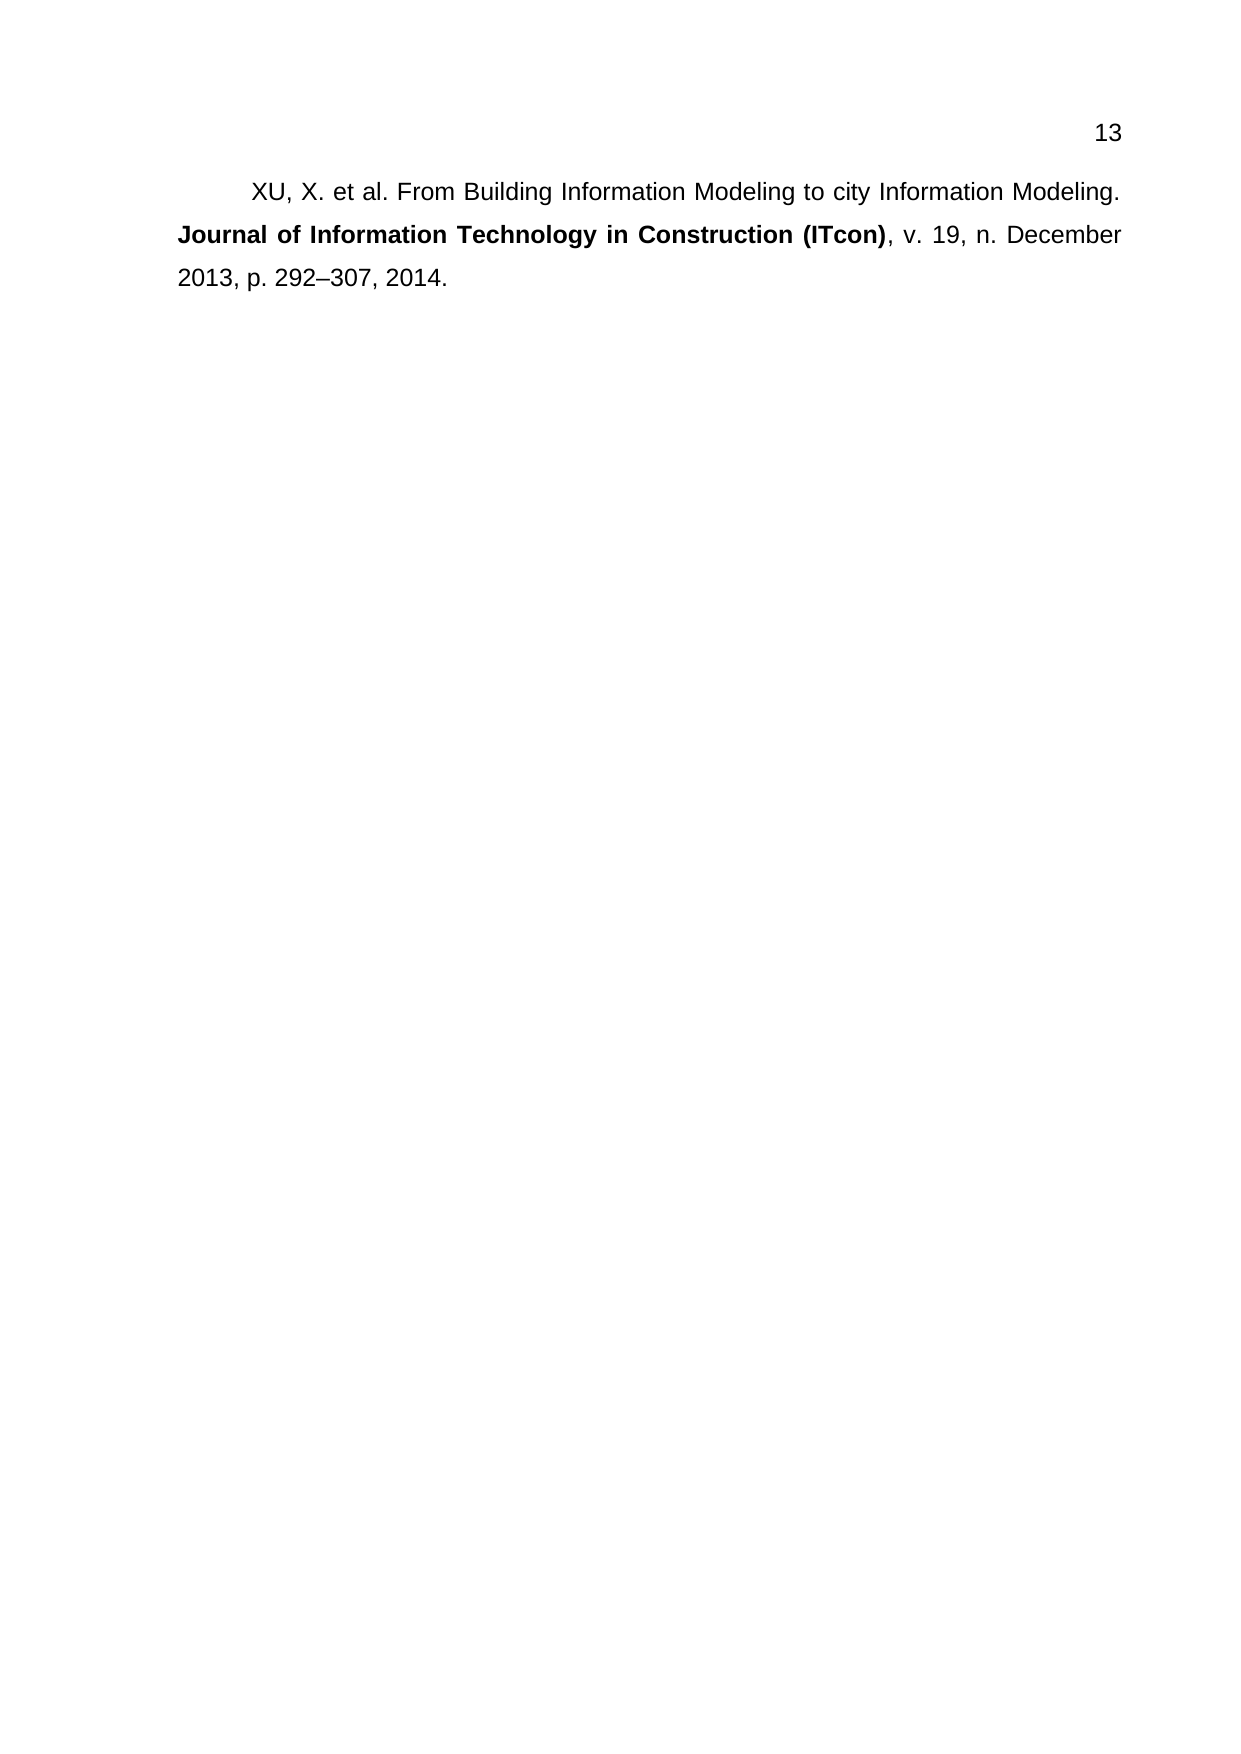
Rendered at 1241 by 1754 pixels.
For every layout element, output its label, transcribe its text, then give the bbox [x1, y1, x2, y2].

text XU, X. et al. From Building Information Modeling to city Information Modeling. Journal of Information Technology in Construction (ITcon), v. 19, n. December 2013, p. 292–307, 2014. [177, 177, 1122, 292]
